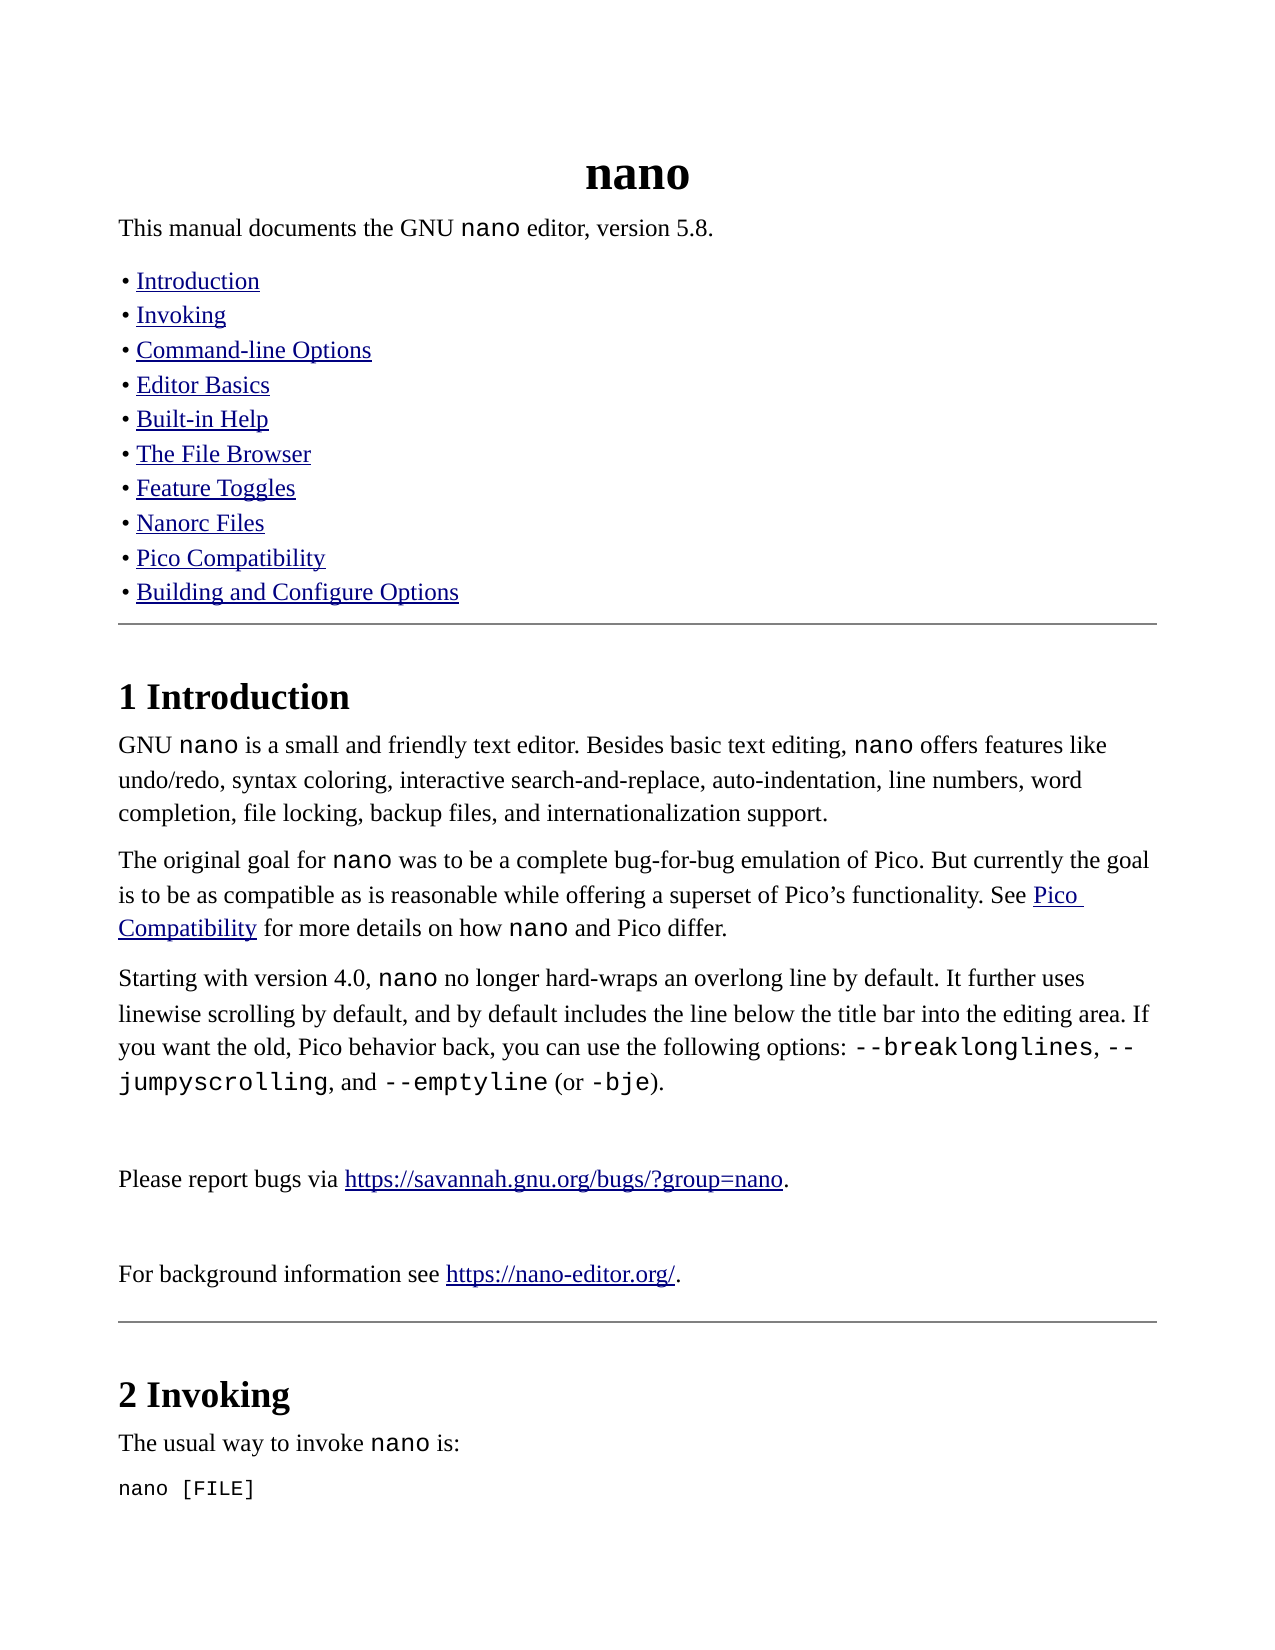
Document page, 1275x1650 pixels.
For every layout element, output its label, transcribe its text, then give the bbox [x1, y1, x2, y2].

table_header • Introduction [118, 263, 463, 298]
table_cell [481, 505, 489, 540]
text For background information see https://nano-editor.org/. [118, 1259, 1157, 1288]
subtitle nano [118, 143, 1157, 201]
table_cell [481, 298, 489, 332]
table_cell [481, 574, 489, 609]
table_cell [463, 540, 481, 574]
table_cell [463, 505, 481, 540]
subtitle 1 Introduction [118, 674, 1157, 717]
table_cell • Built-in Help [118, 401, 463, 436]
subtitle 2 Invoking [118, 1372, 1157, 1415]
table_cell [481, 540, 489, 574]
table_cell [481, 401, 489, 436]
table_cell [463, 471, 481, 505]
text The original goal for nano was to be a complete bug-for-bug emulation of Pico. But currently the goal is to be as compatible as is reasonable while offering a superset of Pico’s functionality. See Pico Compatibility for more details on how nano and Pico differ. [118, 845, 1157, 944]
table_header [463, 263, 481, 298]
table_cell [463, 298, 481, 332]
table_cell [463, 574, 481, 609]
table_cell • Command-line Options [118, 332, 463, 367]
text nano [FILE] [118, 1478, 1157, 1502]
table_cell [481, 332, 489, 367]
text Starting with version 4.0, nano no longer hard-wraps an overlong line by default. It further uses linewise scrolling by default, and by default includes the line below the title bar into the editing area. If you want the old, Pico behavior back, you can use the following options: --breaklonglines, --jumpyscrolling, and --emptyline (or -bje). [118, 963, 1157, 1098]
table_cell • Editor Basics [118, 367, 463, 401]
table_cell [463, 436, 481, 471]
text The usual way to invoke nano is: [118, 1428, 1157, 1459]
table_cell • Feature Toggles [118, 471, 463, 505]
table_cell [463, 367, 481, 401]
text GNU nano is a small and friendly text editor. Besides basic text editing, nano offers features like undo/redo, syntax coloring, interactive search-and-replace, auto-indentation, line numbers, word completion, file locking, backup files, and internationalization support. [118, 730, 1157, 827]
table_header [481, 263, 489, 298]
table_cell [481, 436, 489, 471]
table_cell • The File Browser [118, 436, 463, 471]
table_cell • Invoking [118, 298, 463, 332]
table_cell • Building and Configure Options [118, 574, 463, 609]
table_cell • Pico Compatibility [118, 540, 463, 574]
text Please report bugs via https://savannah.gnu.org/bugs/?group=nano. [118, 1164, 1157, 1193]
table_cell • Nanorc Files [118, 505, 463, 540]
table_cell [481, 367, 489, 401]
text This manual documents the GNU nano editor, version 5.8. [118, 213, 1157, 244]
table_cell [463, 332, 481, 367]
table_cell [463, 401, 481, 436]
table_cell [481, 471, 489, 505]
